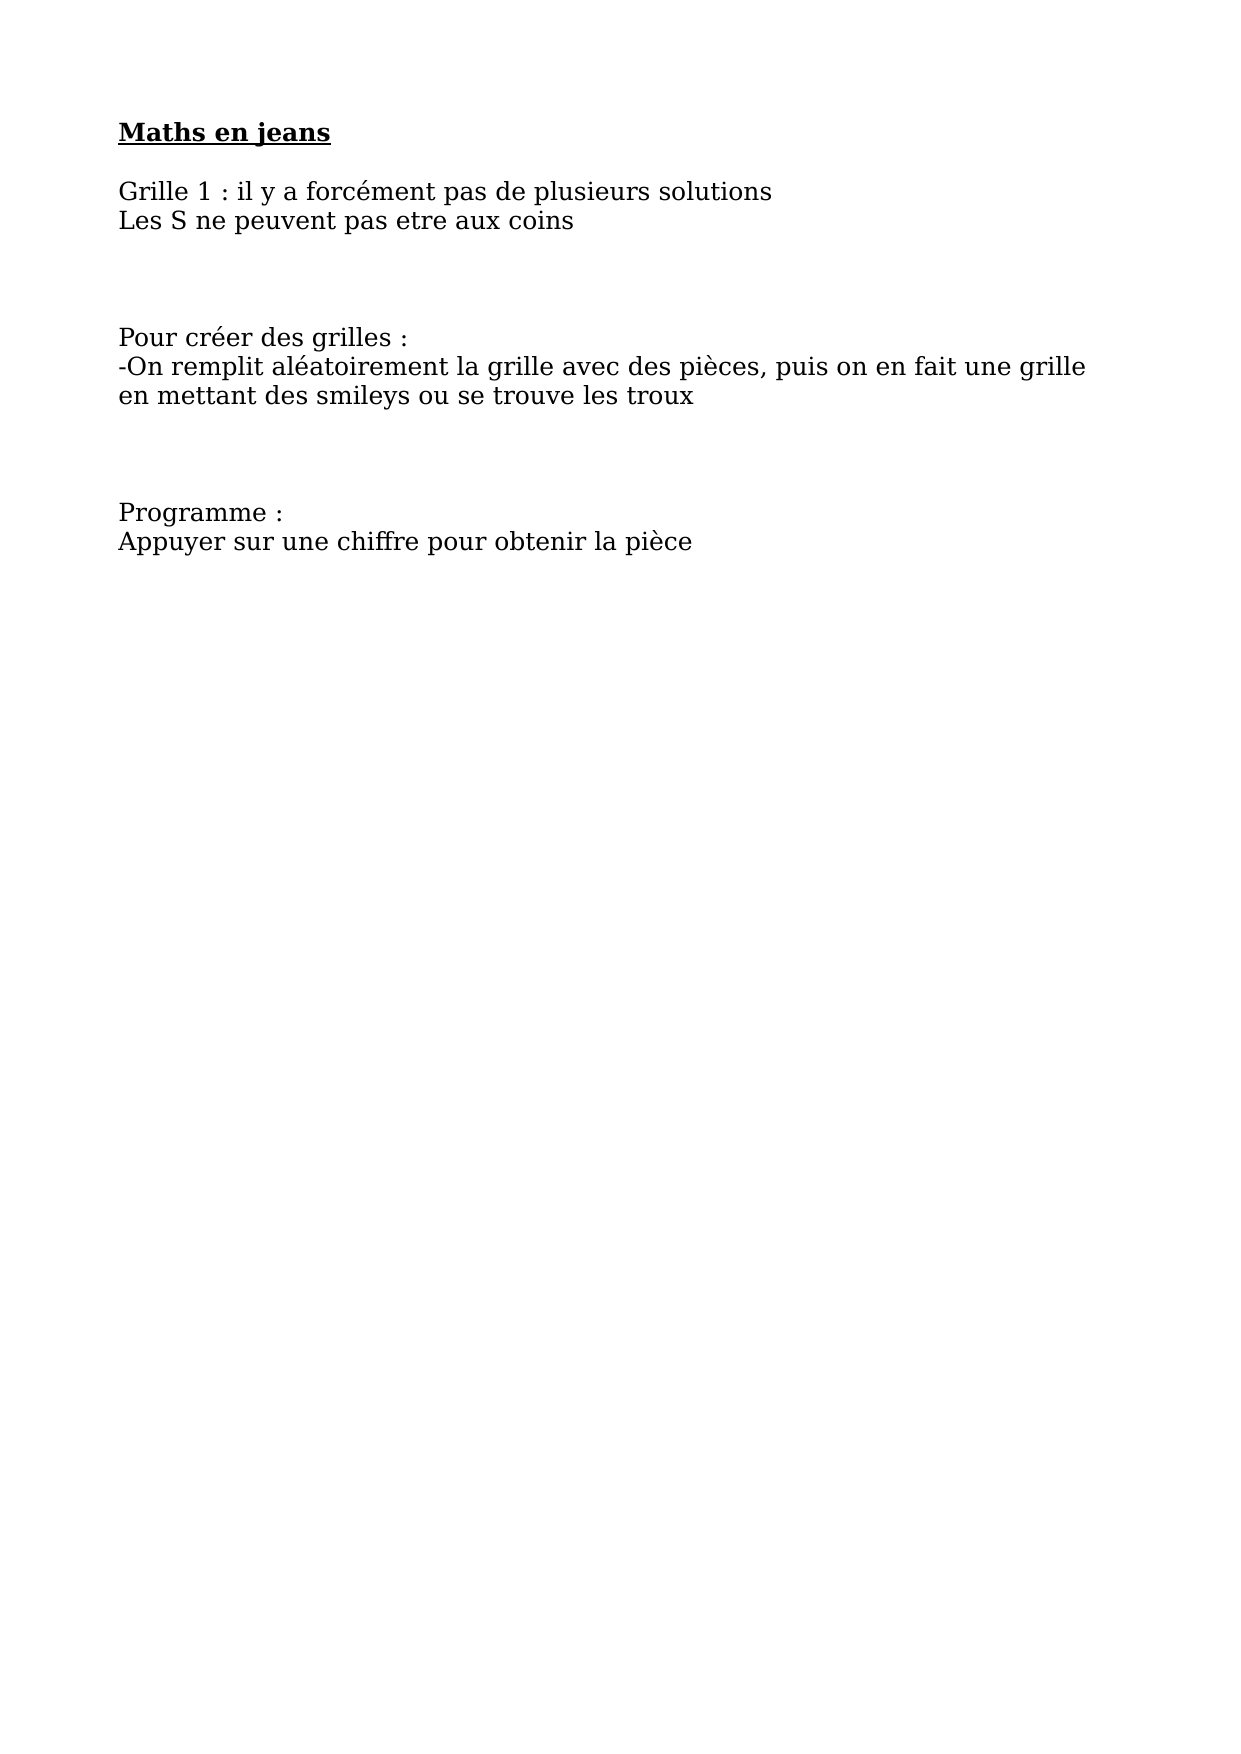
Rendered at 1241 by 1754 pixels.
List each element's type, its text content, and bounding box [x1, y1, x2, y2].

text Appuyer sur une chiffre pour obtenir la pièce [118, 527, 1122, 556]
text Grille 1 : il y a forcément pas de plusieurs solutions [118, 177, 1122, 206]
text Programme : [118, 498, 1122, 527]
text Les S ne peuvent pas etre aux coins [118, 206, 1122, 235]
text Maths en jeans [118, 118, 1122, 147]
text -On remplit aléatoirement la grille avec des pièces, puis on en fait une grille en mettant des smileys ou se trouve les troux [118, 352, 1122, 410]
text Pour créer des grilles : [118, 323, 1122, 352]
